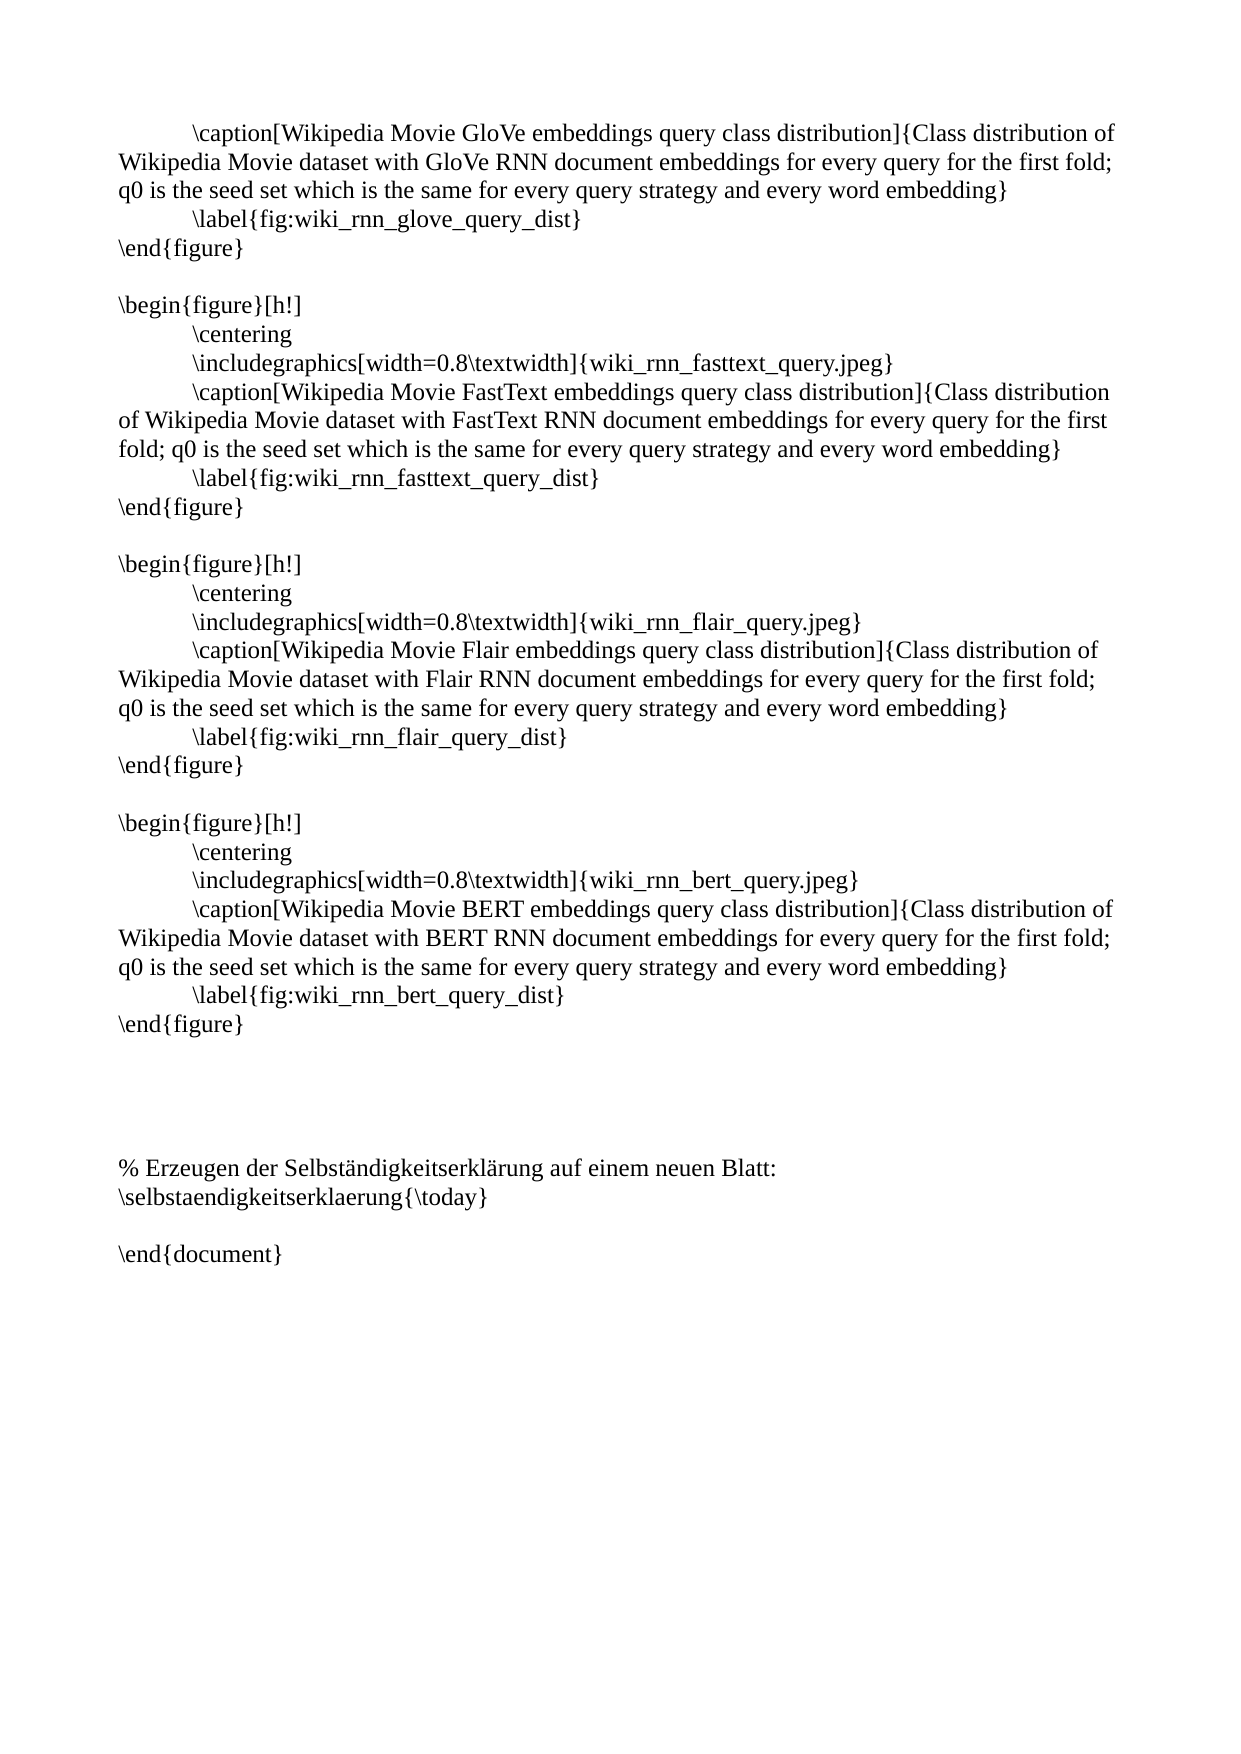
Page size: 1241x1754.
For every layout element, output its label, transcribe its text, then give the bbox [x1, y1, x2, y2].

text \label{fig:wiki_rnn_bert_query_dist} [118, 981, 1122, 1009]
text \begin{figure}[h!] [118, 291, 1122, 319]
text \selbstaendigkeitserklaerung{\today} [118, 1182, 1122, 1211]
text \centering [118, 578, 1122, 607]
text \begin{figure}[h!] [118, 549, 1122, 578]
text \label{fig:wiki_rnn_glove_query_dist} [118, 204, 1122, 233]
text \caption[Wikipedia Movie FastText embeddings query class distribution]{Class distribution of Wikipedia Movie dataset with FastText RNN document embeddings for every query for the first fold; q0 is the seed set which is the same for every query strategy and every word embedding} [118, 377, 1122, 463]
text \label{fig:wiki_rnn_fasttext_query_dist} [118, 463, 1122, 492]
text \caption[Wikipedia Movie BERT embeddings query class distribution]{Class distribution of Wikipedia Movie dataset with BERT RNN document embeddings for every query for the first fold; q0 is the seed set which is the same for every query strategy and every word embedding} [118, 894, 1122, 981]
text \end{figure} [118, 751, 1122, 779]
text % Erzeugen der Selbständigkeitserklärung auf einem neuen Blatt: [118, 1153, 1122, 1182]
text \includegraphics[width=0.8\textwidth]{wiki_rnn_flair_query.jpeg} [118, 607, 1122, 636]
text \end{figure} [118, 1009, 1122, 1038]
text \includegraphics[width=0.8\textwidth]{wiki_rnn_bert_query.jpeg} [118, 866, 1122, 894]
text \label{fig:wiki_rnn_flair_query_dist} [118, 722, 1122, 751]
text \caption[Wikipedia Movie GloVe embeddings query class distribution]{Class distribution of Wikipedia Movie dataset with GloVe RNN document embeddings for every query for the first fold; q0 is the seed set which is the same for every query strategy and every word embedding} [118, 118, 1122, 204]
text \begin{figure}[h!] [118, 808, 1122, 837]
text \end{document} [118, 1239, 1122, 1268]
text \caption[Wikipedia Movie Flair embeddings query class distribution]{Class distribution of Wikipedia Movie dataset with Flair RNN document embeddings for every query for the first fold; q0 is the seed set which is the same for every query strategy and every word embedding} [118, 636, 1122, 722]
text \centering [118, 319, 1122, 348]
text \end{figure} [118, 233, 1122, 262]
text \centering [118, 837, 1122, 866]
text \end{figure} [118, 492, 1122, 521]
text \includegraphics[width=0.8\textwidth]{wiki_rnn_fasttext_query.jpeg} [118, 348, 1122, 377]
